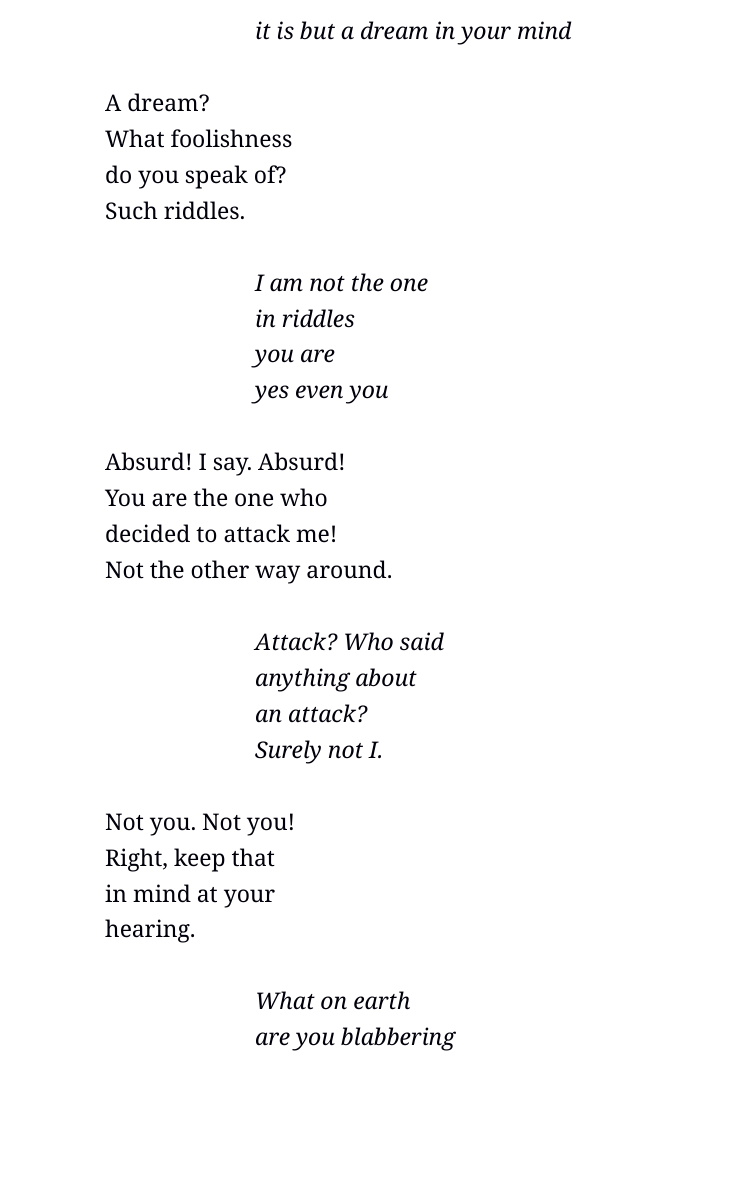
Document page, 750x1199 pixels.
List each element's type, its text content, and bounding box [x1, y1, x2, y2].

text it is but a dream in your mind [105, 15, 645, 46]
text do you speak of? [105, 159, 645, 190]
text Attack? Who said [105, 626, 645, 657]
text you are [105, 338, 645, 370]
text an attack? [105, 698, 645, 729]
text decided to attack me! [105, 518, 645, 549]
text A dream? [105, 87, 645, 118]
text Absurd! I say. Absurd! [105, 446, 645, 477]
text Surely not I. [105, 734, 645, 765]
text hearing. [105, 913, 645, 945]
text in mind at your [105, 877, 645, 909]
text anything about [105, 662, 645, 693]
text What on earth [105, 985, 645, 1017]
text You are the one who [105, 482, 645, 513]
text Not you. Not you! [105, 806, 645, 837]
text I am not the one [105, 267, 645, 298]
text What foolishness [105, 123, 645, 154]
text yes even you [105, 374, 645, 406]
text are you blabbering [105, 1021, 645, 1052]
text Such riddles. [105, 195, 645, 226]
text Right, keep that [105, 842, 645, 873]
text in riddles [105, 302, 645, 334]
text Not the other way around. [105, 554, 645, 585]
